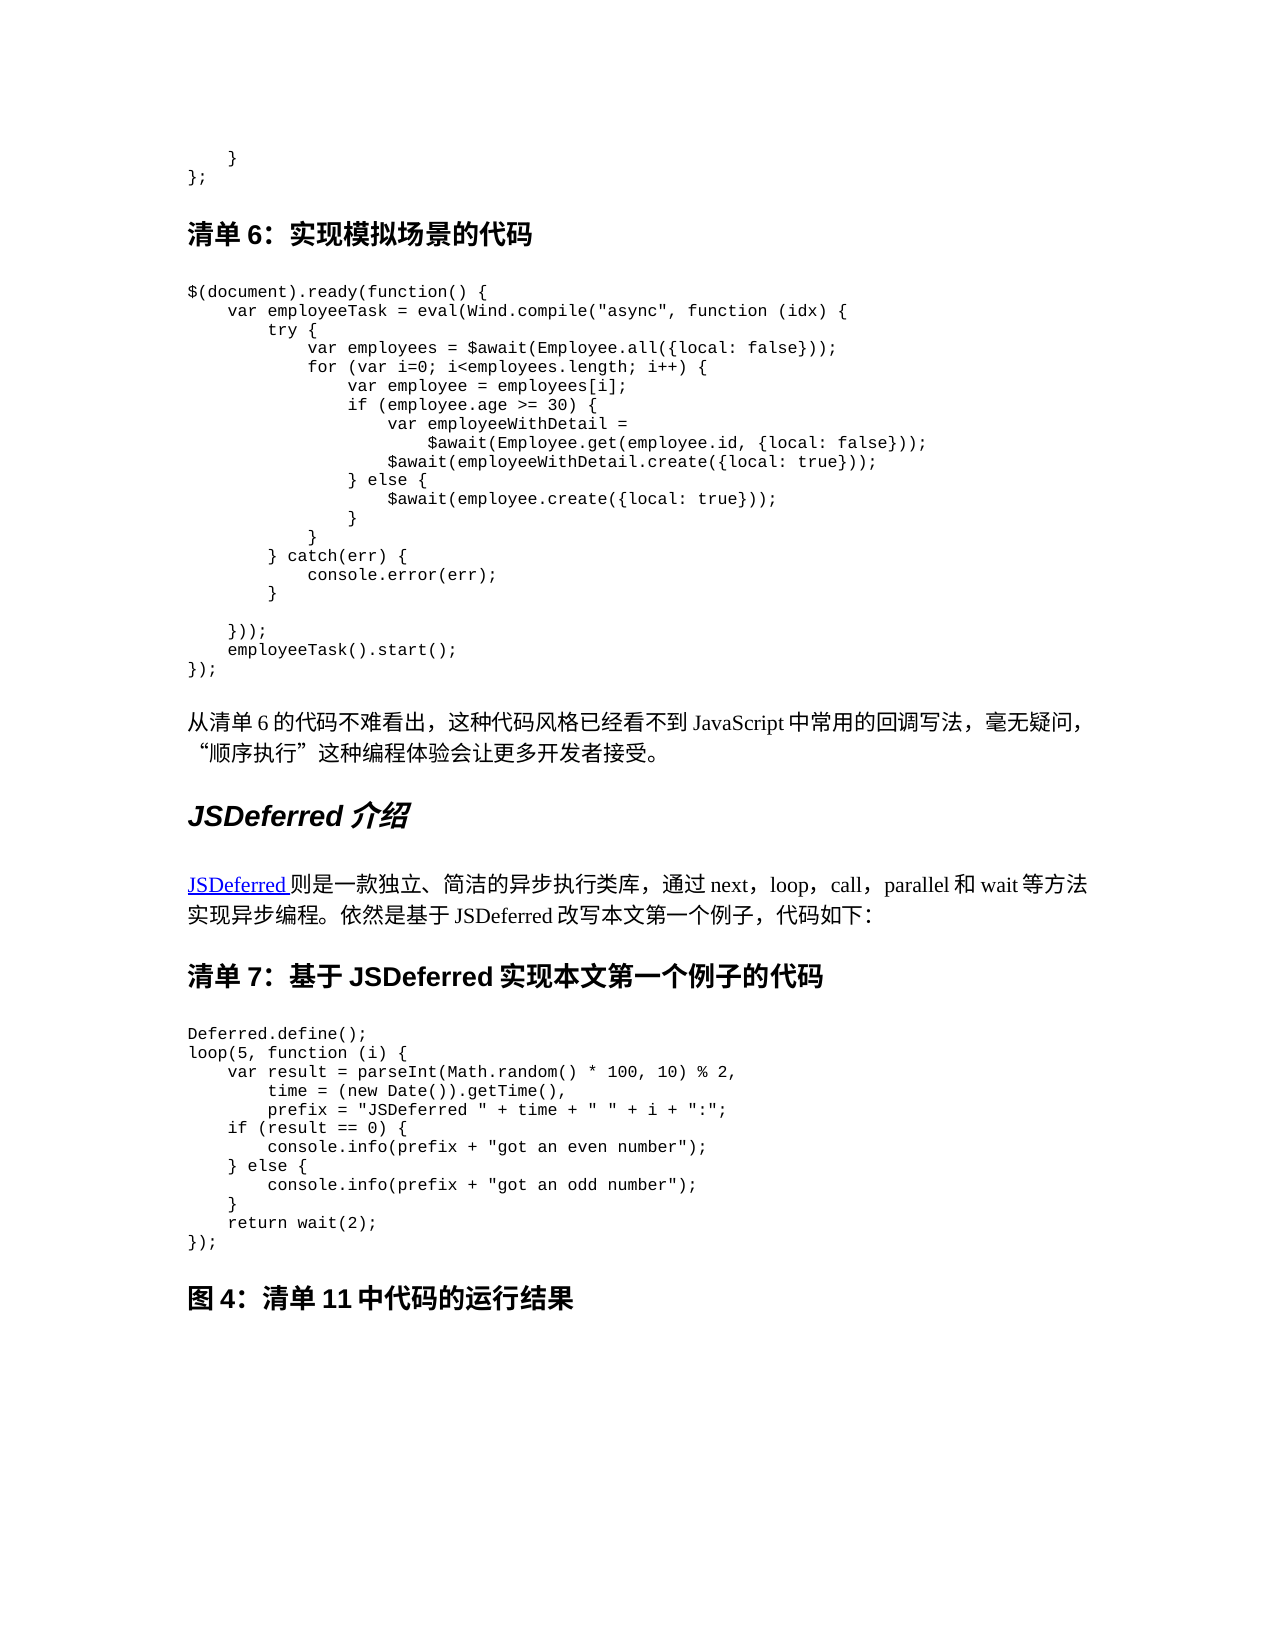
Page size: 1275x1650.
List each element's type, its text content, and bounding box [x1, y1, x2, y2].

text for (var i=0; i<employees.length; i++) { [187, 359, 1097, 378]
text } catch(err) { [187, 547, 1097, 566]
subtitle 清单6：实现模拟场景的代码 [187, 213, 1097, 252]
subtitle JSDeferred介绍 [187, 793, 1097, 835]
text var employeeTask = eval(Wind.compile("async", function (idx) { [187, 302, 1097, 321]
text prefix = "JSDeferred " + time + " " + i + ":"; [187, 1101, 1097, 1120]
text var employee = employees[i]; [187, 378, 1097, 397]
text } [187, 585, 1097, 604]
text $(document).ready(function() { [187, 283, 1097, 302]
text 从清单6的代码不难看出，这种代码风格已经看不到JavaScript中常用的回调写法，毫无疑问，“顺序执行”这种编程体验会让更多开发者接受。 [187, 704, 1097, 768]
text employeeTask().start(); [187, 642, 1097, 661]
text if (employee.age >= 30) { [187, 397, 1097, 415]
text time = (new Date()).getTime(), [187, 1082, 1097, 1101]
text }; [187, 169, 1097, 188]
text var employeeWithDetail = [187, 415, 1097, 434]
text console.error(err); [187, 566, 1097, 585]
text Deferred.define(); [187, 1026, 1097, 1044]
text })); [187, 623, 1097, 642]
text } else { [187, 472, 1097, 491]
text var employees = $await(Employee.all({local: false})); [187, 340, 1097, 359]
text var result = parseInt(Math.random() * 100, 10) % 2, [187, 1063, 1097, 1082]
text return wait(2); [187, 1214, 1097, 1233]
text $await(Employee.get(employee.id, {local: false})); [187, 434, 1097, 453]
text }); [187, 661, 1097, 679]
subtitle 清单7：基于JSDeferred实现本文第一个例子的代码 [187, 955, 1097, 994]
subtitle 图4：清单11中代码的运行结果 [187, 1277, 1097, 1316]
text } else { [187, 1158, 1097, 1177]
text $await(employeeWithDetail.create({local: true})); [187, 453, 1097, 472]
text loop(5, function (i) { [187, 1044, 1097, 1063]
text console.info(prefix + "got an even number"); [187, 1139, 1097, 1158]
text }); [187, 1233, 1097, 1252]
text } [187, 528, 1097, 547]
text } [187, 510, 1097, 528]
text } [187, 150, 1097, 169]
text try { [187, 321, 1097, 340]
text if (result == 0) { [187, 1120, 1097, 1139]
text $await(employee.create({local: true})); [187, 491, 1097, 510]
text console.info(prefix + "got an odd number"); [187, 1177, 1097, 1195]
text JSDeferred则是一款独立、简洁的异步执行类库，通过next，loop，call，parallel和wait等方法实现异步编程。依然是基于JSDeferred改写本文第一个例子，代码如下： [187, 867, 1097, 930]
text } [187, 1195, 1097, 1214]
